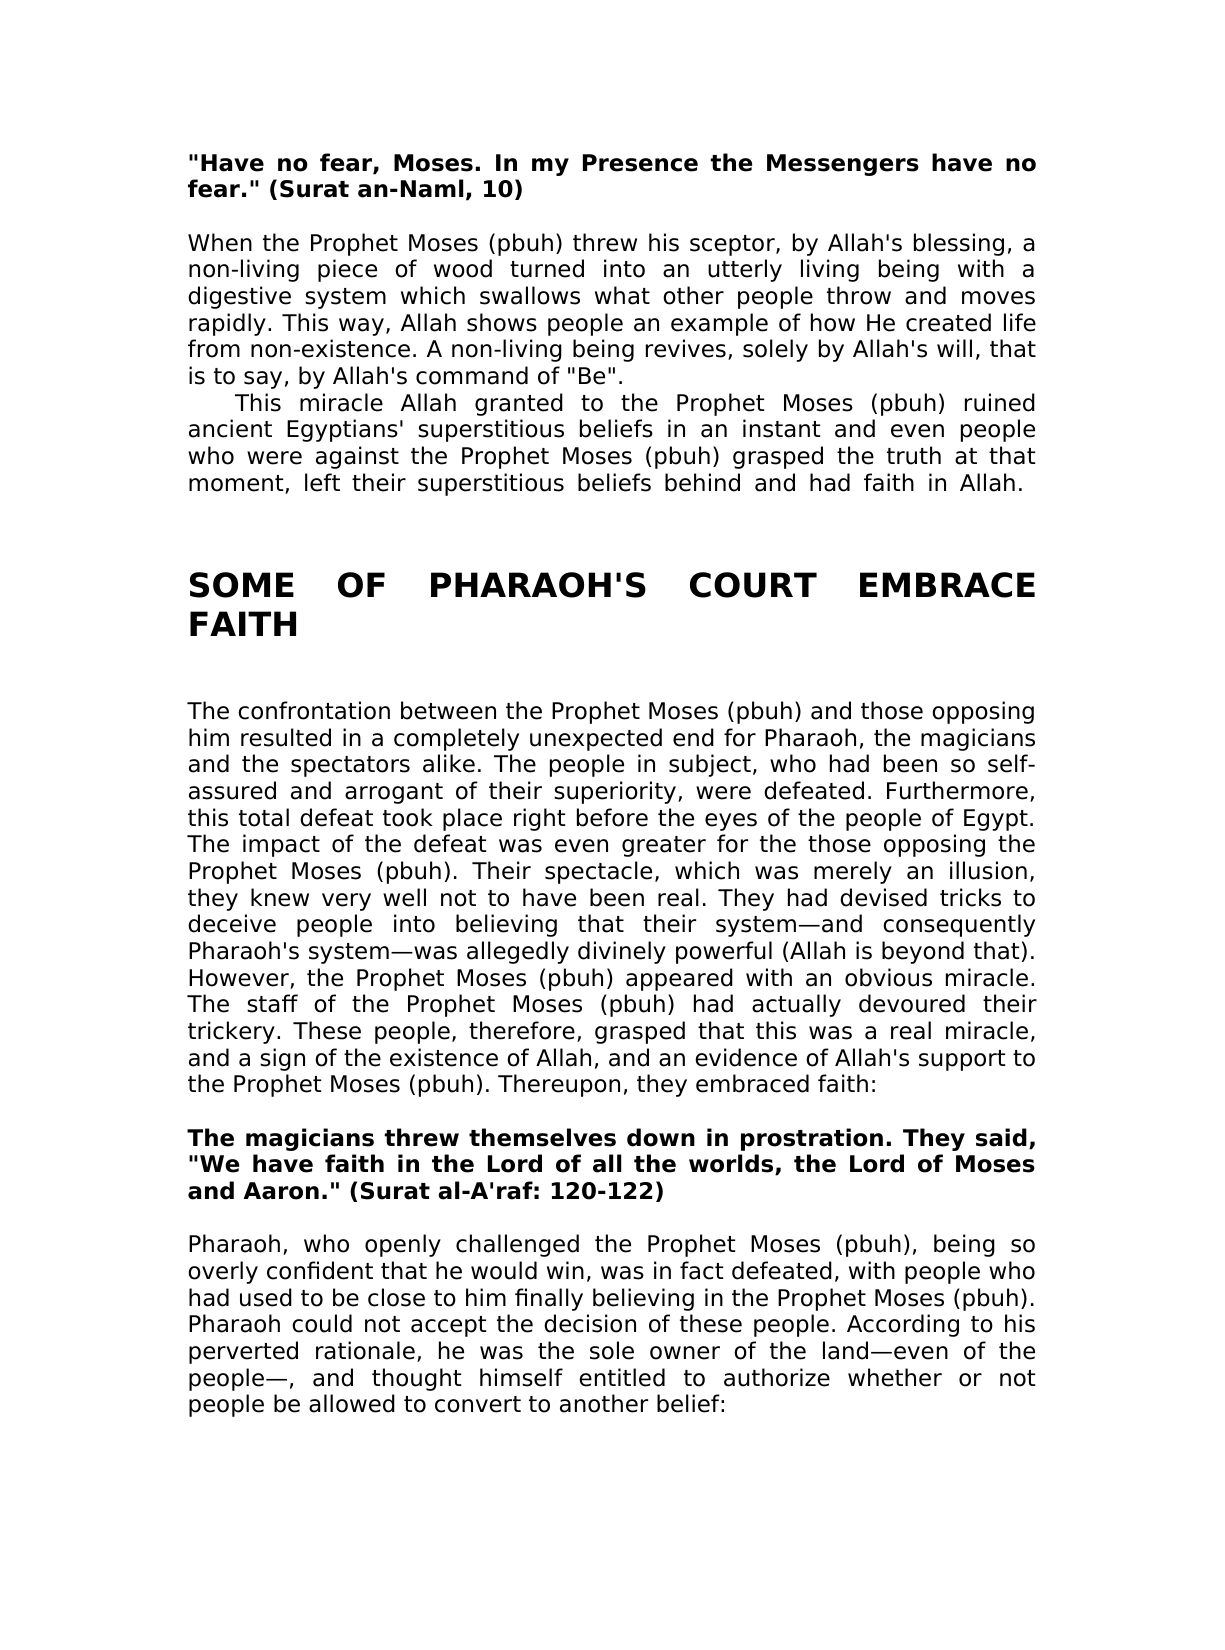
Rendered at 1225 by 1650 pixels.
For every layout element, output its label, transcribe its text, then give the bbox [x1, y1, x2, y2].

text SOME OF PHARAOH'S COURT EMBRACE FAITH [187, 567, 1037, 645]
text The confrontation between the Prophet Moses (pbuh) and those opposing him resulted in a completely unexpected end for Pharaoh, the magicians and the spectators alike. The people in subject, who had been so self-assured and arrogant of their superiority, were defeated. Furthermore, this total defeat took place right before the eyes of the people of Egypt. The impact of the defeat was even greater for the those opposing the Prophet Moses (pbuh). Their spectacle, which was merely an illusion, they knew very well not to have been real. They had devised tricks to deceive people into believing that their system—and consequently Pharaoh's system—was allegedly divinely powerful (Allah is beyond that). However, the Prophet Moses (pbuh) appeared with an obvious miracle. The staff of the Prophet Moses (pbuh) had actually devoured their trickery. These people, therefore, grasped that this was a real miracle, and a sign of the existence of Allah, and an evidence of Allah's support to the Prophet Moses (pbuh). Thereupon, they embraced faith: [187, 698, 1037, 1098]
text This miracle Allah granted to the Prophet Moses (pbuh) ruined ancient Egyptians' superstitious beliefs in an instant and even people who were against the Prophet Moses (pbuh) grasped the truth at that moment, left their superstitious beliefs behind and had faith in Allah. [187, 390, 1037, 523]
text "Have no fear, Moses. In my Presence the Messengers have no fear." (Surat an-Naml, 10) [187, 150, 1037, 203]
text The magicians threw themselves down in prostration. They said, "We have faith in the Lord of all the worlds, the Lord of Moses and Aaron." (Surat al-A'raf: 120-122) [187, 1125, 1037, 1205]
text When the Prophet Moses (pbuh) threw his sceptor, by Allah's blessing, a non-living piece of wood turned into an utterly living being with a digestive system which swallows what other people throw and moves rapidly. This way, Allah shows people an example of how He created life from non-existence. A non-living being revives, solely by Allah's will, that is to say, by Allah's command of "Be". [187, 230, 1037, 390]
text Pharaoh, who openly challenged the Prophet Moses (pbuh), being so overly confident that he would win, was in fact defeated, with people who had used to be close to him finally believing in the Prophet Moses (pbuh). Pharaoh could not accept the decision of these people. According to his perverted rationale, he was the sole owner of the land—even of the people—, and thought himself entitled to authorize whether or not people be allowed to convert to another belief: [187, 1231, 1037, 1418]
